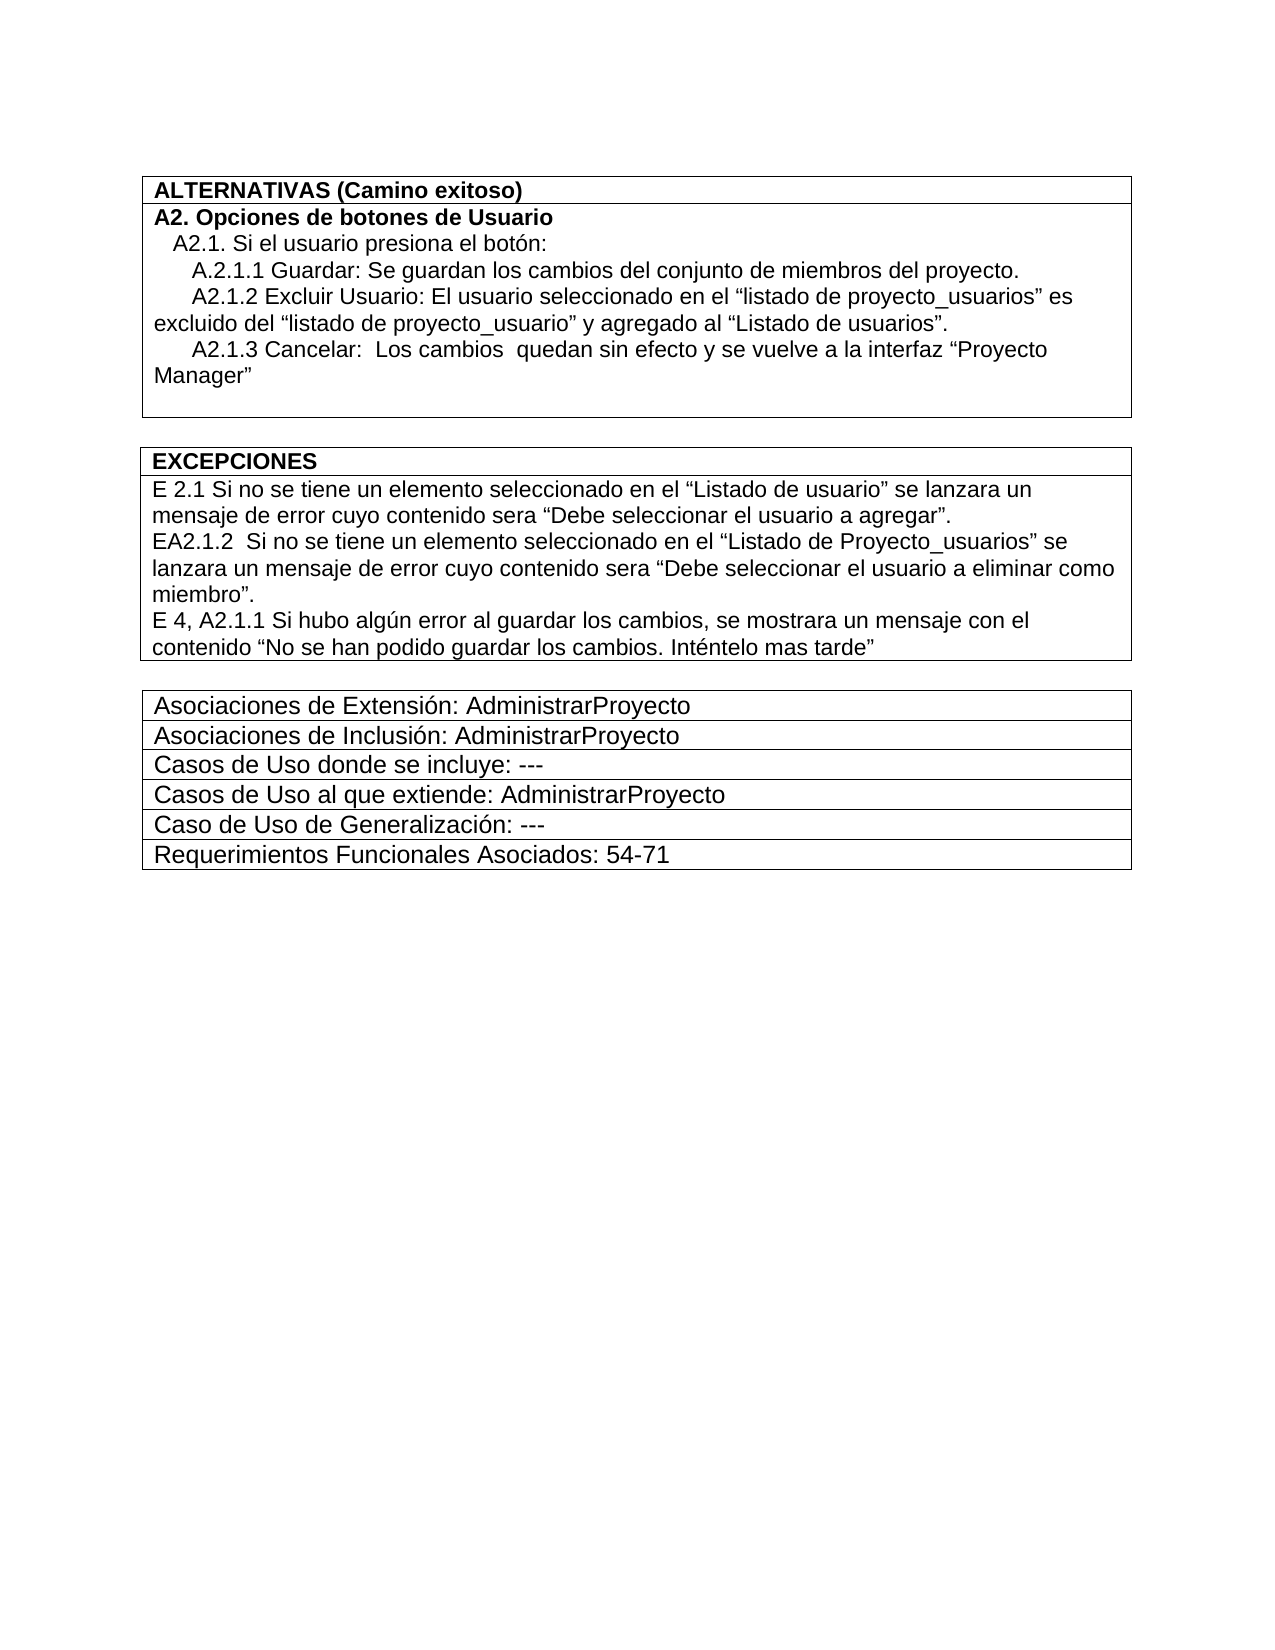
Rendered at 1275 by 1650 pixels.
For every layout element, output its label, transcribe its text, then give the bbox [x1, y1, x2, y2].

table_header ALTERNATIVAS (Camino exitoso) [143, 177, 1131, 203]
table_cell A2. Opciones de botones de Usuario A2.1. Si el usuario presiona el botón: A.2.1.1 Guardar: Se guardan los cambios del conjunto de miembros del proyecto. A2.1.2 Excluir Usuario: El usuario seleccionado en el “listado de proyecto_usuarios” es excluido del “listado de proyecto_usuario” y agregado al “Listado de usuarios”. A2.1.3 Cancelar: Los cambios quedan sin efecto y se vuelve a la interfaz “Proyecto Manager” [143, 204, 1131, 417]
table_cell Asociaciones de Inclusión: AdministrarProyecto [143, 721, 1131, 749]
table_cell Casos de Uso al que extiende: AdministrarProyecto [143, 780, 1131, 809]
table_cell Casos de Uso donde se incluye: --- [143, 750, 1131, 779]
table_cell Requerimientos Funcionales Asociados: 54-71 [143, 840, 1131, 868]
table_cell Caso de Uso de Generalización: --- [143, 810, 1131, 839]
table_header Asociaciones de Extensión: AdministrarProyecto [143, 691, 1131, 719]
table_header EXCEPCIONES [141, 448, 1131, 474]
table_cell E 2.1 Si no se tiene un elemento seleccionado en el “Listado de usuario” se lanzara un mensaje de error cuyo contenido sera “Debe seleccionar el usuario a agregar”. EA2.1.2 Si no se tiene un elemento seleccionado en el “Listado de Proyecto_usuarios” se lanzara un mensaje de error cuyo contenido sera “Debe seleccionar el usuario a eliminar como miembro”. E 4, A2.1.1 Si hubo algún error al guardar los cambios, se mostrara un mensaje con el contenido “No se han podido guardar los cambios. Inténtelo mas tarde” [141, 476, 1131, 660]
